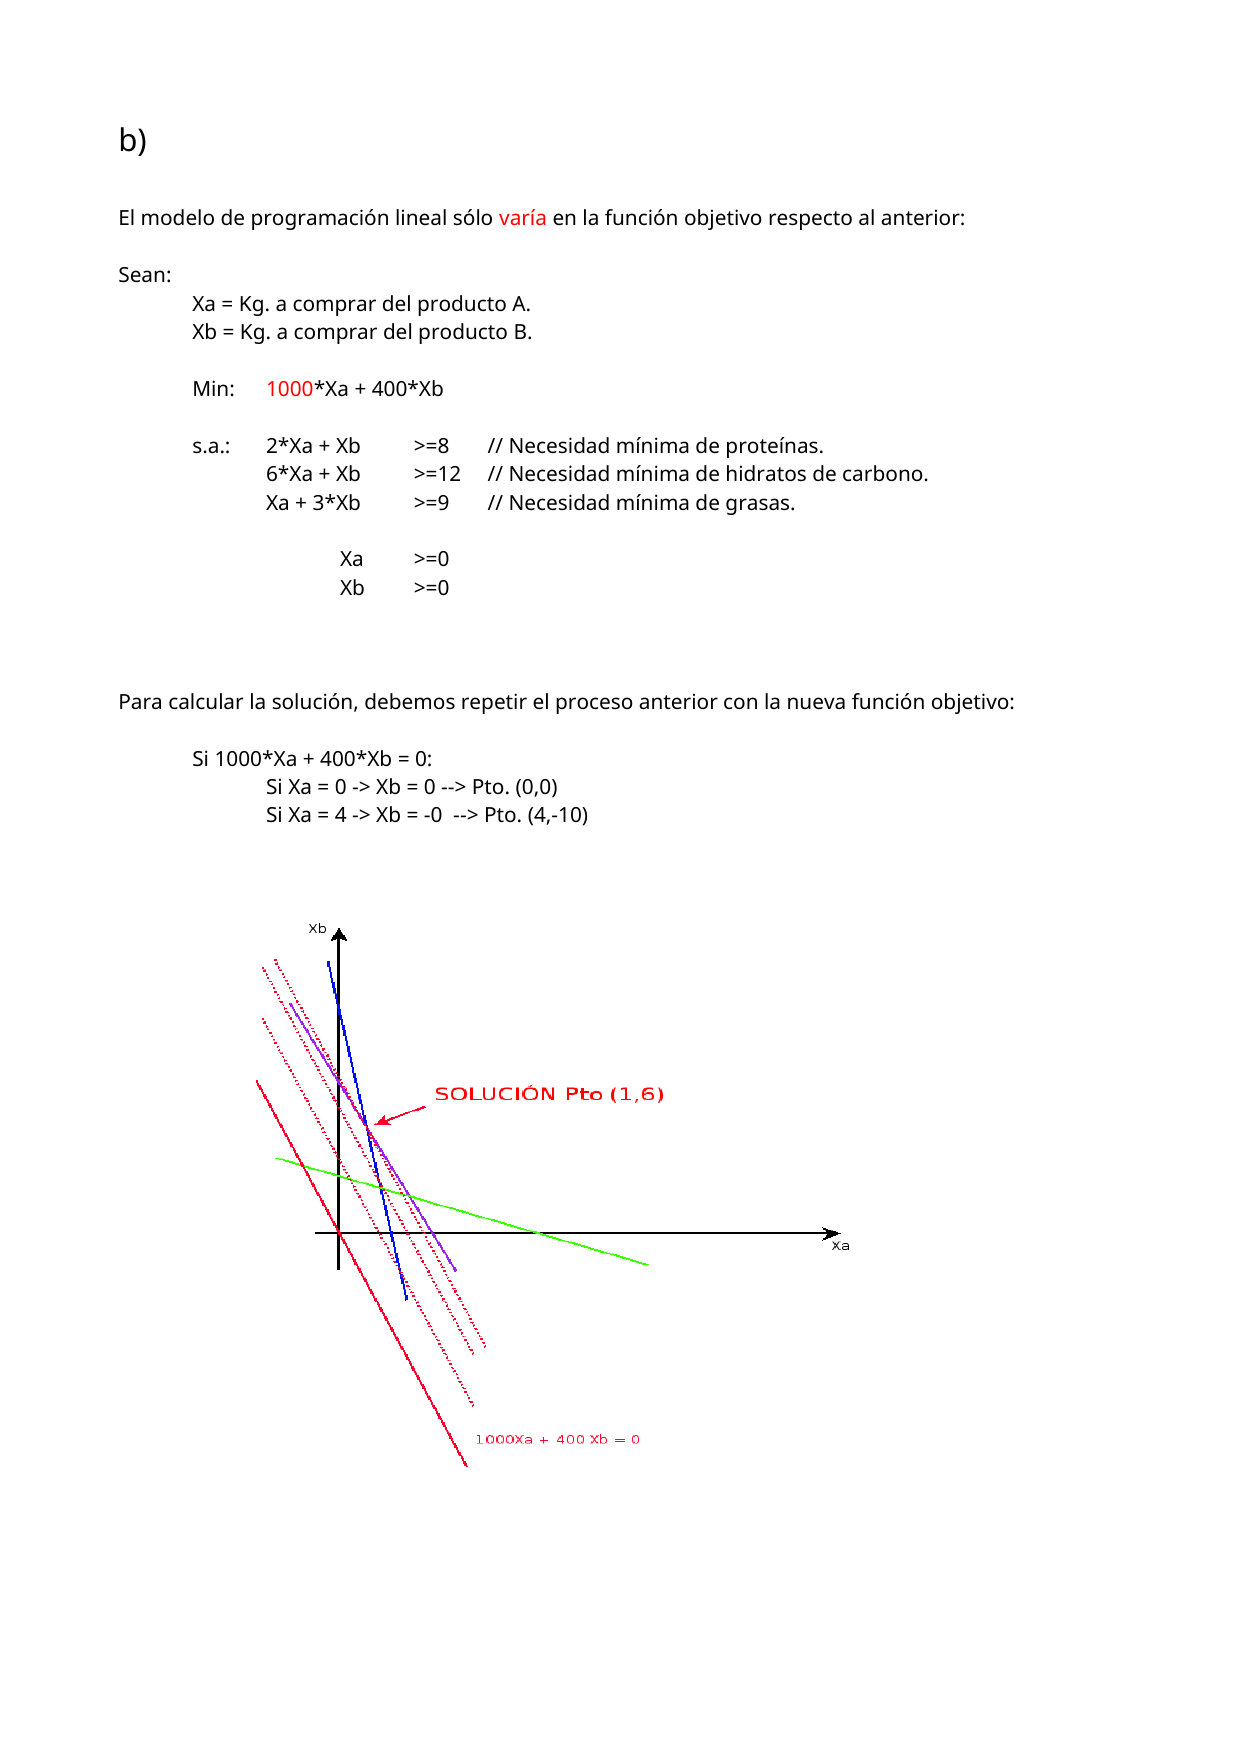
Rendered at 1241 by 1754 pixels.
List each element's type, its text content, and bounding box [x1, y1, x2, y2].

text Si 1000*Xa + 400*Xb = 0: [118, 744, 1122, 772]
text b) [118, 118, 1122, 161]
text s.a.: 2*Xa + Xb >=8 // Necesidad mínima de proteínas. [118, 431, 1122, 459]
text 6*Xa + Xb >=12 // Necesidad mínima de hidratos de carbono. [118, 459, 1122, 488]
text Xa >=0 [118, 544, 1122, 573]
text Si Xa = 4 -> Xb = -0 --> Pto. (4,-10) [118, 801, 1122, 829]
text Xb = Kg. a comprar del producto B. [118, 317, 1122, 346]
text Xb >=0 [118, 573, 1122, 601]
text Min: 1000*Xa + 400*Xb [118, 374, 1122, 402]
text Para calcular la solución, debemos repetir el proceso anterior con la nueva función objetivo: [118, 687, 1122, 715]
picture [255, 922, 851, 1467]
text Sean: [118, 260, 1122, 289]
text Xa + 3*Xb >=9 // Necesidad mínima de grasas. [118, 488, 1122, 516]
text Si Xa = 0 -> Xb = 0 --> Pto. (0,0) [118, 772, 1122, 801]
text El modelo de programación lineal sólo varía en la función objetivo respecto al anterior: [118, 203, 1122, 232]
text Xa = Kg. a comprar del producto A. [118, 289, 1122, 317]
